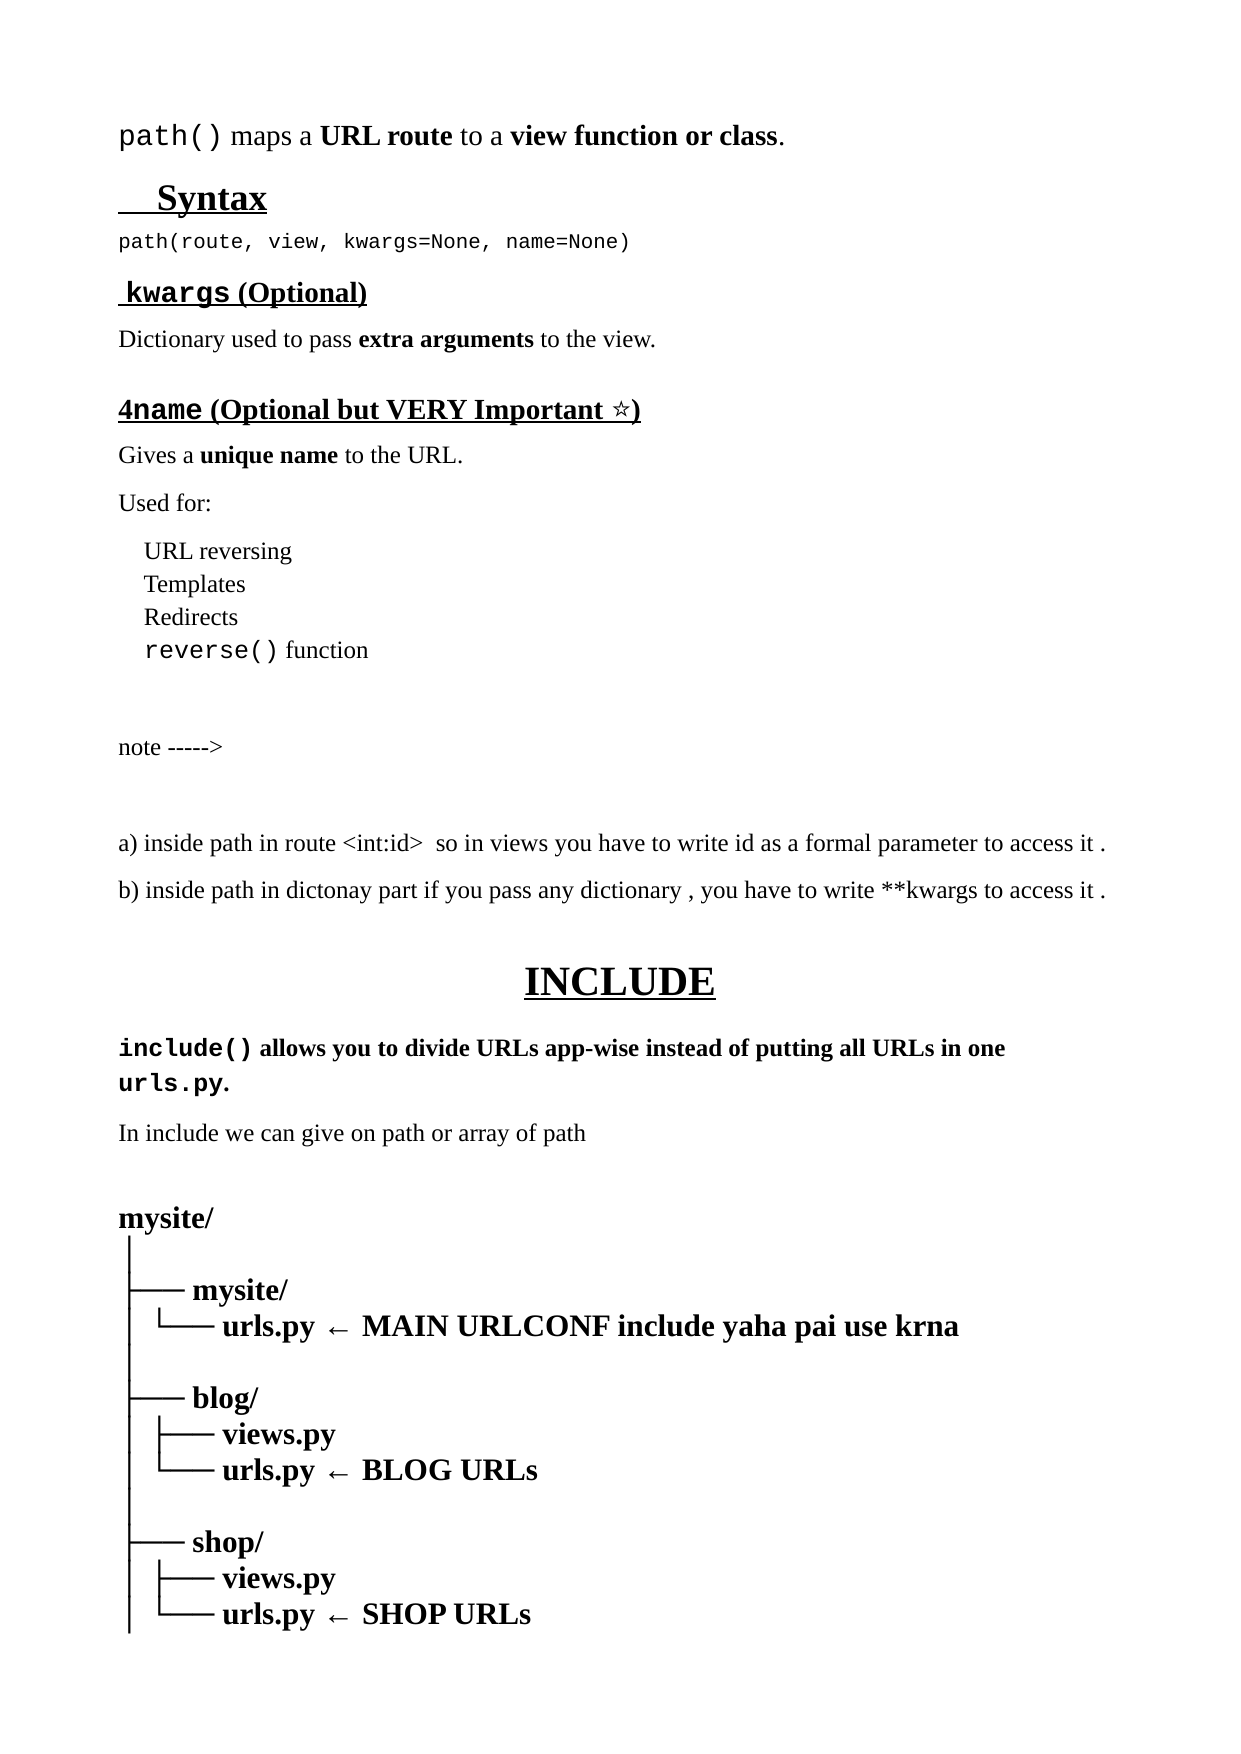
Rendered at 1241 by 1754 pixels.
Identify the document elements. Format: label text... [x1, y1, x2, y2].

text In include we can give on path or array of path [118, 1118, 1122, 1147]
text a) inside path in route <int:id> so in views you have to write id as a formal parameter to access it . [118, 828, 1122, 856]
subtitle kwargs (Optional) [118, 275, 1122, 311]
text INCLUDE [118, 956, 1122, 1004]
subtitle ✅ Syntax [118, 175, 1122, 218]
text Dictionary used to pass extra arguments to the view. [118, 324, 1122, 352]
subtitle 4name (Optional but VERY Important ⭐) [118, 392, 1122, 428]
text path() maps a URL route to a view function or class. [118, 118, 1122, 154]
text mysite/ │ ├── mysite/ │ └── urls.py ← MAIN URLCONF include yaha pai use krna │ ├── blog/ │ ├── views.py │ └── urls.py ← BLOG URLs │ ├── shop/ │ ├── views.py │ └── urls.py ← SHOP URLs [118, 1200, 1122, 1631]
text b) inside path in dictonay part if you pass any dictionary , you have to write **kwargs to access it . [118, 875, 1122, 904]
text Used for: [118, 488, 1122, 517]
text note -----> [118, 732, 1122, 761]
text path(route, view, kwargs=None, name=None) [118, 231, 1122, 254]
text Gives a unique name to the URL. [118, 441, 1122, 469]
text ✅ URL reversing ✅ Templates ✅ Redirects ✅ reverse() function [118, 536, 1122, 666]
text include() allows you to divide URLs app-wise instead of putting all URLs in one urls.py. [118, 1033, 1122, 1099]
